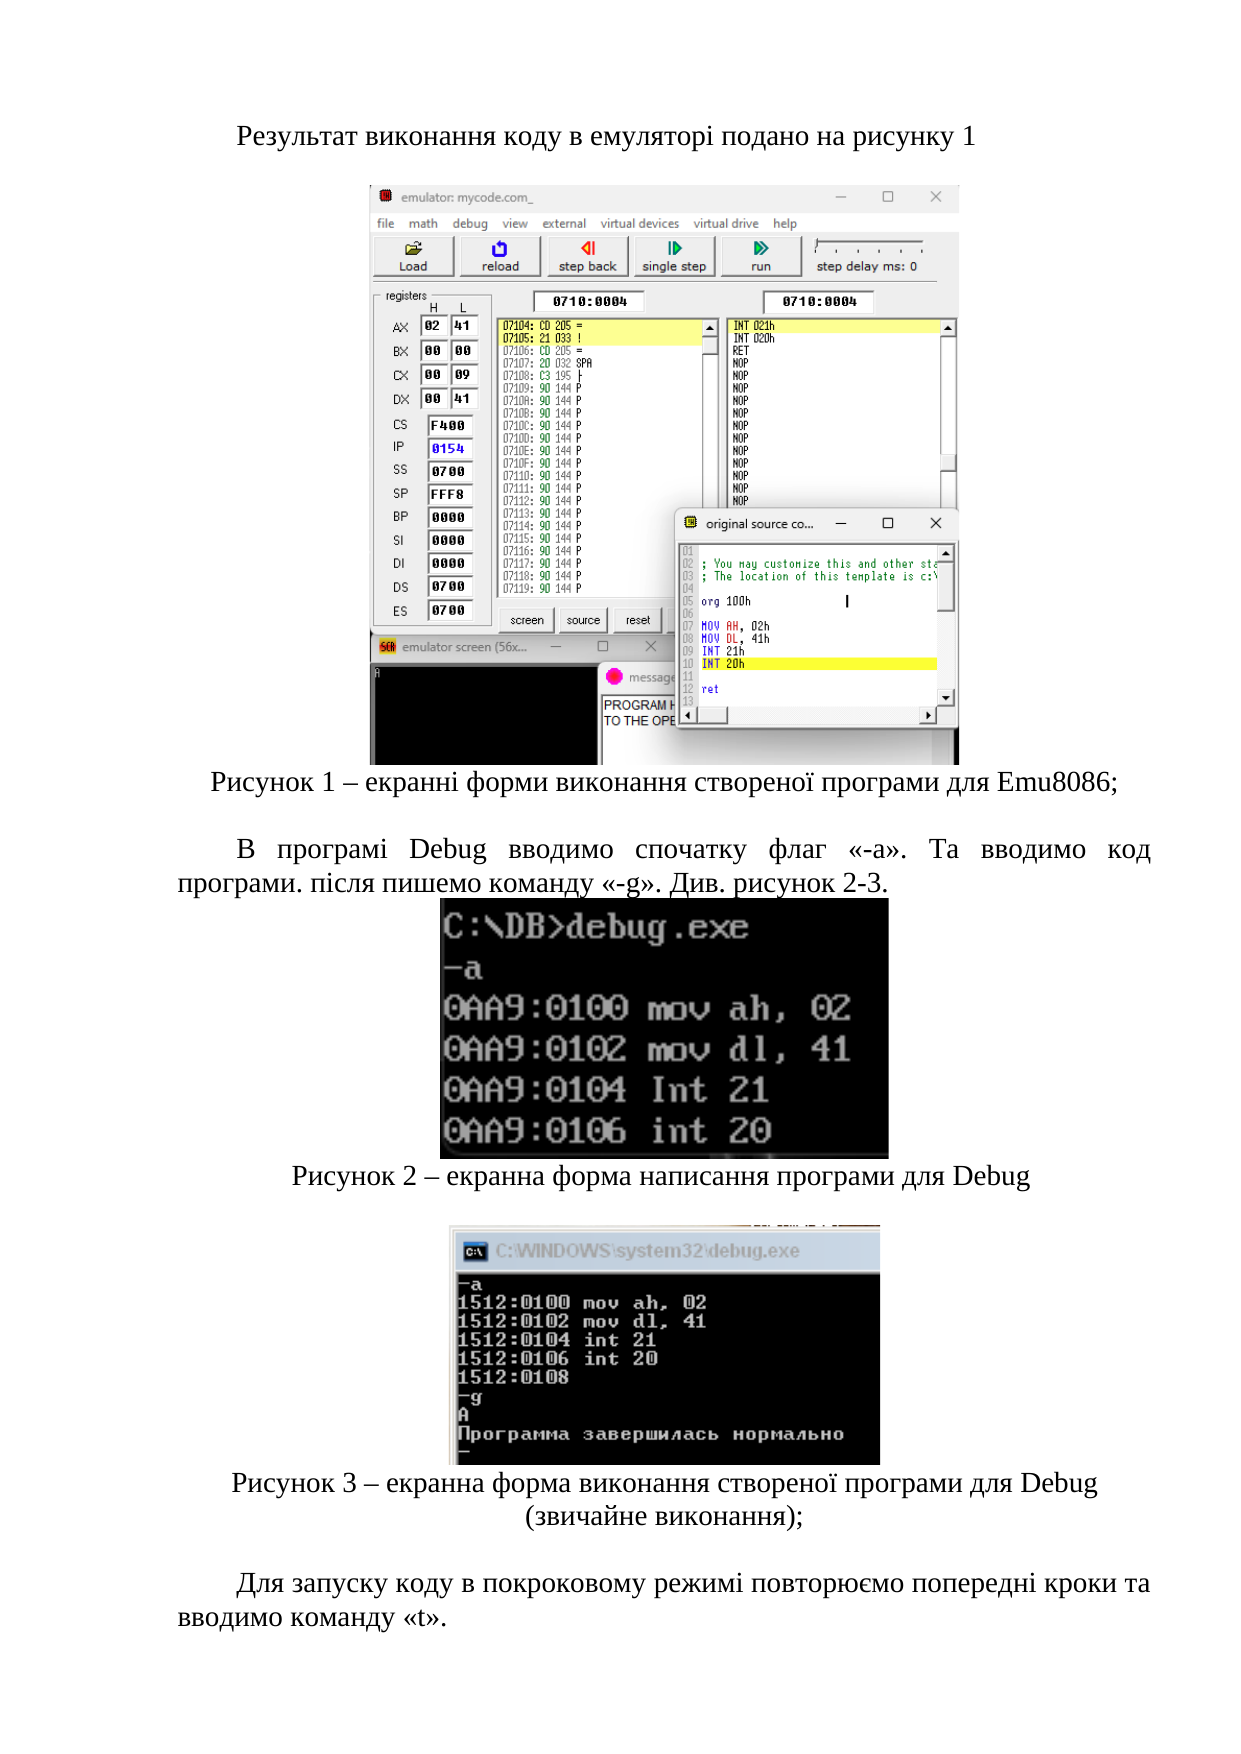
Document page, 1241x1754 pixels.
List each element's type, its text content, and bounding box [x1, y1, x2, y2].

text Рисунок 2 – екранна форма написання програми для Debug [177, 1158, 1152, 1192]
text Рисунок 3 – екранна форма виконання створеної програми для Debug (звичайне виконання); [177, 1465, 1152, 1532]
text Рисунок 1 – екранні форми виконання створеної програми для Emu8086; [177, 764, 1152, 798]
picture [448, 1225, 880, 1465]
text Результат виконання коду в емуляторі подано на рисунку 1 [177, 118, 1152, 152]
picture [369, 185, 960, 765]
text Для запуску коду в покроковому режимі повторюємо попередні кроки та вводимо команду «t». [177, 1566, 1152, 1633]
text В програмі Debug вводимо спочатку флаг «-а». Та вводимо код програми. після пишемо команду «-g». Див. рисунок 2-3. [177, 831, 1152, 898]
picture [440, 898, 889, 1159]
